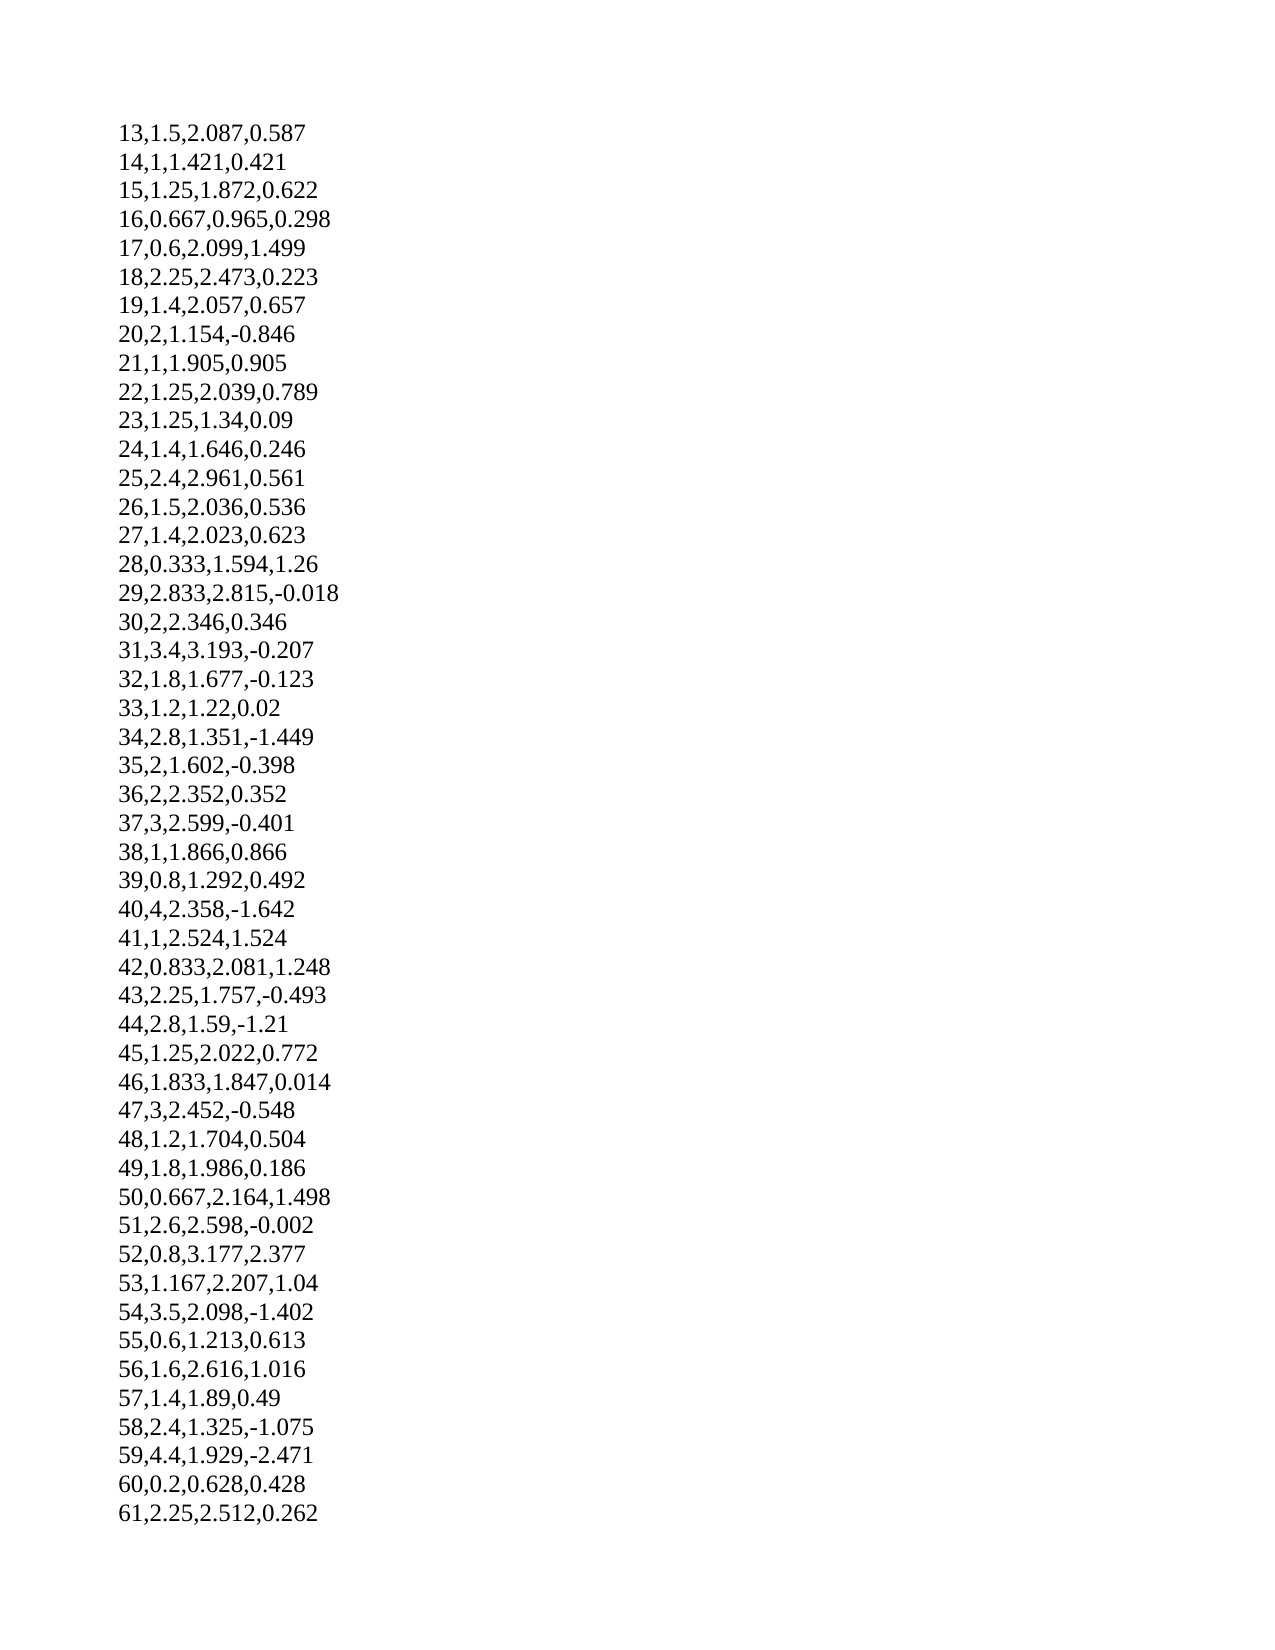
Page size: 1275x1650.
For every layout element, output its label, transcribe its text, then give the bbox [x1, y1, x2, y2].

text 55,0.6,1.213,0.613 [118, 1326, 1157, 1354]
text 34,2.8,1.351,-1.449 [118, 722, 1157, 751]
text 28,0.333,1.594,1.26 [118, 549, 1157, 578]
text 38,1,1.866,0.866 [118, 837, 1157, 866]
text 13,1.5,2.087,0.587 [118, 118, 1157, 147]
text 53,1.167,2.207,1.04 [118, 1268, 1157, 1297]
text 35,2,1.602,-0.398 [118, 751, 1157, 779]
text 24,1.4,1.646,0.246 [118, 434, 1157, 463]
text 48,1.2,1.704,0.504 [118, 1124, 1157, 1153]
text 51,2.6,2.598,-0.002 [118, 1211, 1157, 1239]
text 21,1,1.905,0.905 [118, 348, 1157, 377]
text 42,0.833,2.081,1.248 [118, 952, 1157, 981]
text 56,1.6,2.616,1.016 [118, 1354, 1157, 1383]
text 40,4,2.358,-1.642 [118, 894, 1157, 923]
text 33,1.2,1.22,0.02 [118, 693, 1157, 722]
text 18,2.25,2.473,0.223 [118, 262, 1157, 291]
text 60,0.2,0.628,0.428 [118, 1469, 1157, 1498]
text 32,1.8,1.677,-0.123 [118, 664, 1157, 693]
text 49,1.8,1.986,0.186 [118, 1153, 1157, 1182]
text 54,3.5,2.098,-1.402 [118, 1297, 1157, 1326]
text 44,2.8,1.59,-1.21 [118, 1009, 1157, 1038]
text 57,1.4,1.89,0.49 [118, 1383, 1157, 1412]
text 20,2,1.154,-0.846 [118, 319, 1157, 348]
text 31,3.4,3.193,-0.207 [118, 636, 1157, 664]
text 19,1.4,2.057,0.657 [118, 291, 1157, 319]
text 23,1.25,1.34,0.09 [118, 406, 1157, 434]
text 30,2,2.346,0.346 [118, 607, 1157, 636]
text 27,1.4,2.023,0.623 [118, 521, 1157, 549]
text 36,2,2.352,0.352 [118, 779, 1157, 808]
text 39,0.8,1.292,0.492 [118, 866, 1157, 894]
text 37,3,2.599,-0.401 [118, 808, 1157, 837]
text 43,2.25,1.757,-0.493 [118, 981, 1157, 1009]
text 61,2.25,2.512,0.262 [118, 1498, 1157, 1527]
text 41,1,2.524,1.524 [118, 923, 1157, 952]
text 59,4.4,1.929,-2.471 [118, 1441, 1157, 1469]
text 45,1.25,2.022,0.772 [118, 1038, 1157, 1067]
text 50,0.667,2.164,1.498 [118, 1182, 1157, 1211]
text 46,1.833,1.847,0.014 [118, 1067, 1157, 1096]
text 58,2.4,1.325,-1.075 [118, 1412, 1157, 1441]
text 14,1,1.421,0.421 [118, 147, 1157, 176]
text 16,0.667,0.965,0.298 [118, 204, 1157, 233]
text 17,0.6,2.099,1.499 [118, 233, 1157, 262]
text 15,1.25,1.872,0.622 [118, 176, 1157, 204]
text 25,2.4,2.961,0.561 [118, 463, 1157, 492]
text 52,0.8,3.177,2.377 [118, 1239, 1157, 1268]
text 29,2.833,2.815,-0.018 [118, 578, 1157, 607]
text 26,1.5,2.036,0.536 [118, 492, 1157, 521]
text 47,3,2.452,-0.548 [118, 1096, 1157, 1124]
text 22,1.25,2.039,0.789 [118, 377, 1157, 406]
